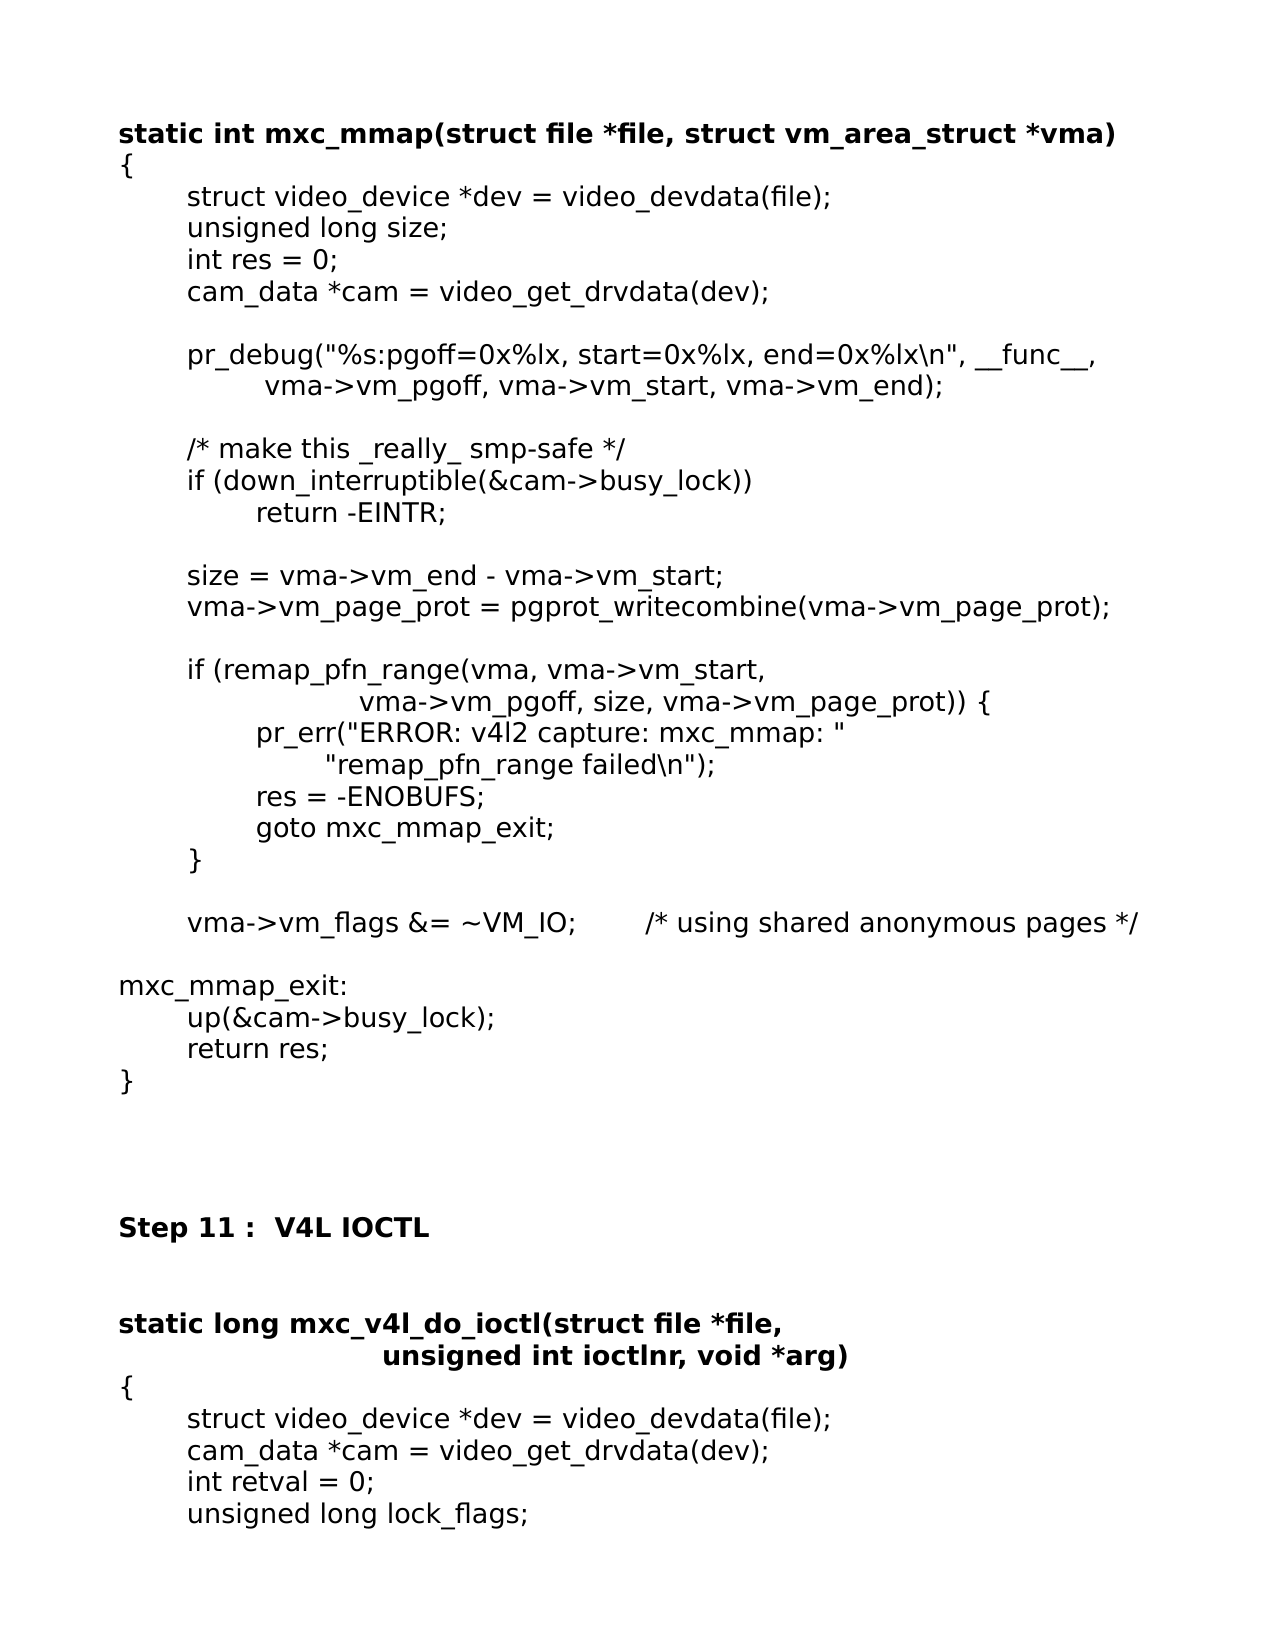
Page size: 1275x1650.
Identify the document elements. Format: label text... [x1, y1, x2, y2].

text goto mxc_mmap_exit; [118, 812, 1157, 844]
text pr_err("ERROR: v4l2 capture: mxc_mmap: " [118, 718, 1157, 749]
text return -EINTR; [118, 497, 1157, 528]
text size = vma->vm_end - vma->vm_start; [118, 560, 1157, 592]
text } [118, 844, 1157, 876]
subtitle Step 11 : V4L IOCTL [118, 1212, 1157, 1244]
text unsigned int ioctlnr, void *arg) [118, 1340, 1157, 1372]
text unsigned long size; [118, 213, 1157, 244]
text int res = 0; [118, 244, 1157, 276]
text res = -ENOBUFS; [118, 781, 1157, 812]
text if (remap_pfn_range(vma, vma->vm_start, [118, 655, 1157, 686]
text vma->vm_pgoff, vma->vm_start, vma->vm_end); [118, 371, 1157, 402]
text static int mxc_mmap(struct file *file, struct vm_area_struct *vma) [118, 118, 1157, 150]
text if (down_interruptible(&cam->busy_lock)) [118, 465, 1157, 497]
text return res; [118, 1033, 1157, 1065]
text /* make this _really_ smp-safe */ [118, 434, 1157, 465]
text up(&cam->busy_lock); [118, 1002, 1157, 1033]
text cam_data *cam = video_get_drvdata(dev); [118, 1435, 1157, 1466]
text cam_data *cam = video_get_drvdata(dev); [118, 276, 1157, 307]
text unsigned long lock_flags; [118, 1498, 1157, 1529]
text vma->vm_page_prot = pgprot_writecombine(vma->vm_page_prot); [118, 592, 1157, 623]
text vma->vm_flags &= ~VM_IO; /* using shared anonymous pages */ [118, 907, 1157, 939]
text static long mxc_v4l_do_ioctl(struct file *file, [118, 1308, 1157, 1340]
text struct video_device *dev = video_devdata(file); [118, 1403, 1157, 1435]
text int retval = 0; [118, 1466, 1157, 1498]
text pr_debug("%s:pgoff=0x%lx, start=0x%lx, end=0x%lx\n", __func__, [118, 339, 1157, 371]
text { [118, 1372, 1157, 1403]
text vma->vm_pgoff, size, vma->vm_page_prot)) { [118, 686, 1157, 718]
text struct video_device *dev = video_devdata(file); [118, 181, 1157, 213]
text "remap_pfn_range failed\n"); [118, 749, 1157, 781]
text mxc_mmap_exit: [118, 970, 1157, 1002]
text { [118, 150, 1157, 181]
text } [118, 1065, 1157, 1097]
